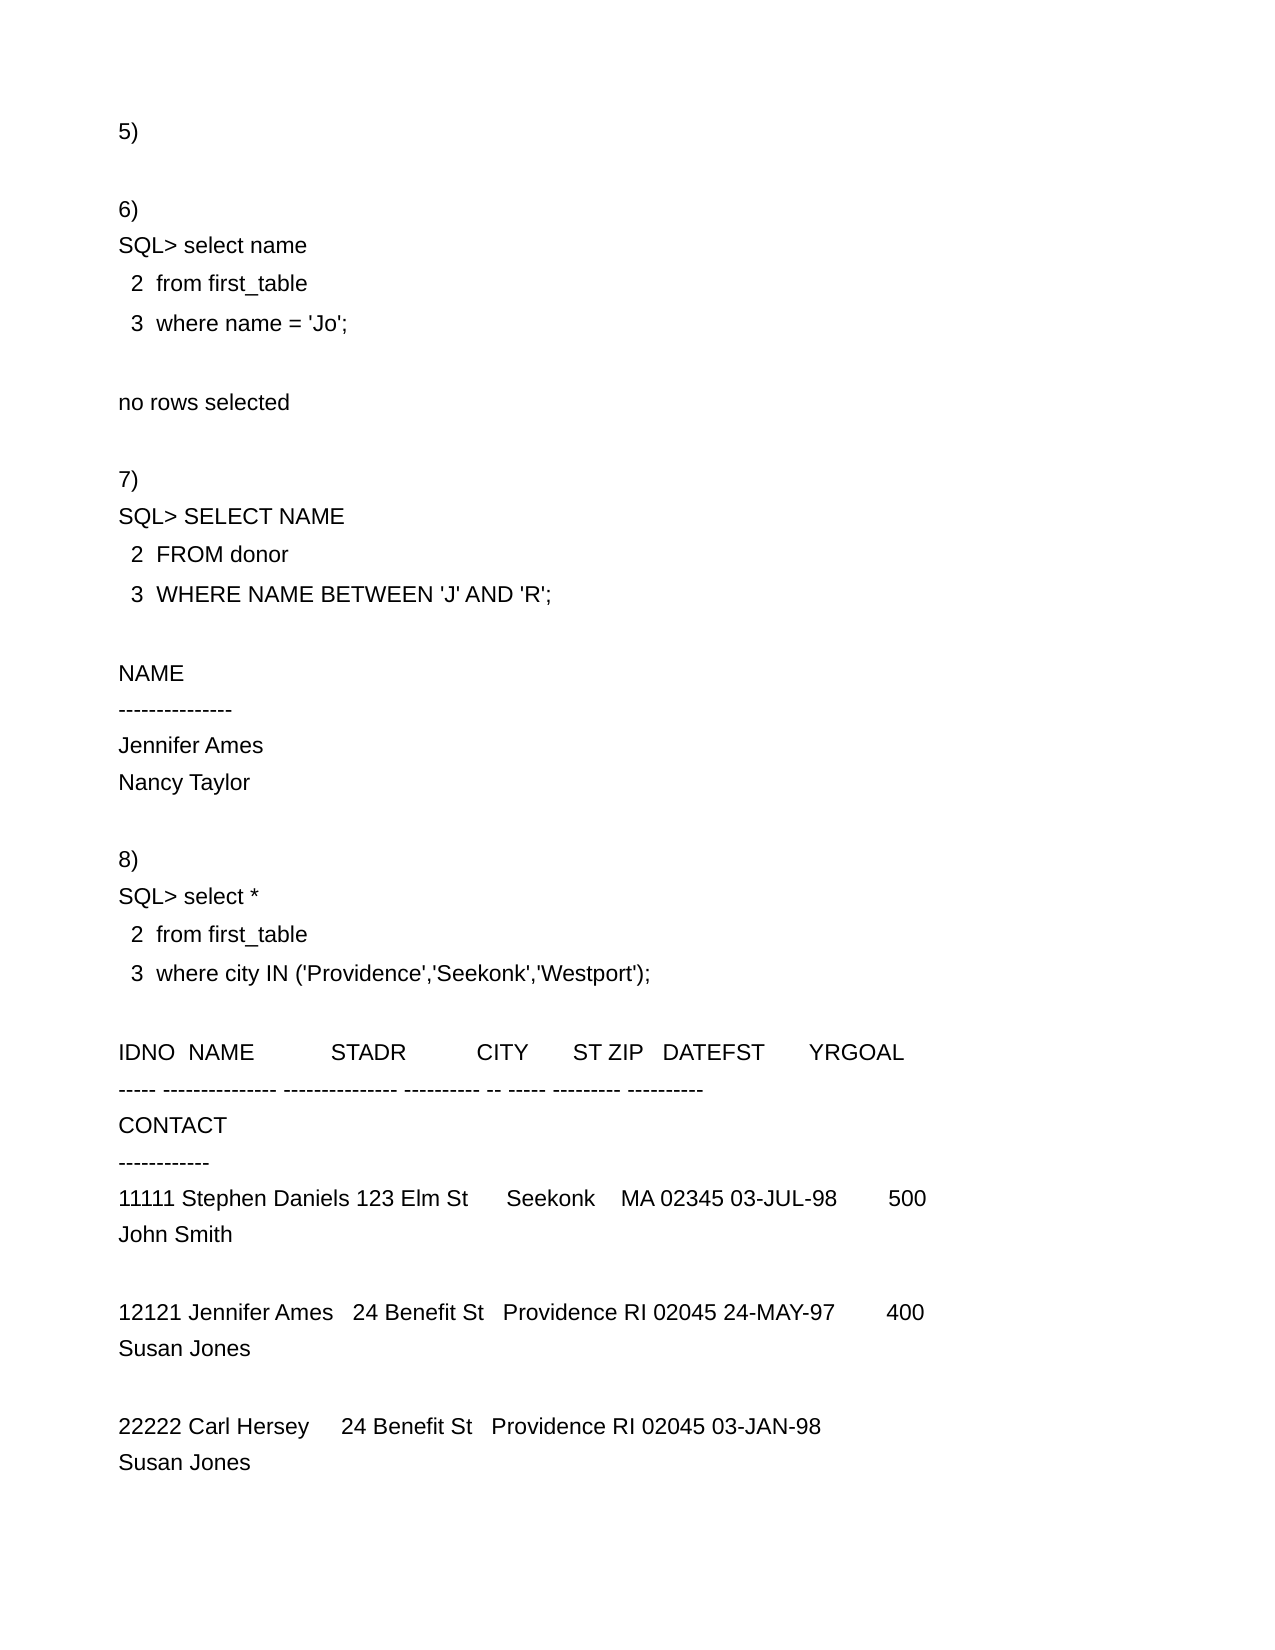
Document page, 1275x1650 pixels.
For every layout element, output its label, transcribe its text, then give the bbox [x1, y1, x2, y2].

text John Smith [118, 1221, 1157, 1247]
text 8) [118, 846, 1157, 873]
text 12121 Jennifer Ames 24 Benefit St Providence RI 02045 24-MAY-97 400 [118, 1299, 1157, 1325]
text ------------ [118, 1148, 1157, 1175]
text 2 from first_table [118, 268, 1157, 297]
text no rows selected [118, 389, 1157, 415]
text ----- --------------- --------------- ---------- -- ----- --------- ---------- [118, 1076, 1157, 1102]
text IDNO NAME STADR CITY ST ZIP DATEFST YRGOAL [118, 1039, 1157, 1066]
text SQL> SELECT NAME [118, 503, 1157, 529]
text SQL> select * [118, 883, 1157, 909]
text CONTACT [118, 1112, 1157, 1138]
text Susan Jones [118, 1449, 1157, 1475]
text 3 where name = 'Jo'; [118, 308, 1157, 337]
text --------------- [118, 696, 1157, 722]
text 2 FROM donor [118, 539, 1157, 568]
text 11111 Stephen Daniels 123 Elm St Seekonk MA 02345 03-JUL-98 500 [118, 1185, 1157, 1211]
text 22222 Carl Hersey 24 Benefit St Providence RI 02045 03-JAN-98 [118, 1413, 1157, 1439]
text NAME [118, 659, 1157, 686]
text 3 where city IN ('Providence','Seekonk','Westport'); [118, 958, 1157, 987]
text Susan Jones [118, 1335, 1157, 1361]
text Jennifer Ames [118, 732, 1157, 759]
text 3 WHERE NAME BETWEEN 'J' AND 'R'; [118, 579, 1157, 607]
text 7) [118, 466, 1157, 493]
text SQL> select name [118, 232, 1157, 258]
text 2 from first_table [118, 919, 1157, 948]
text 5) [118, 118, 1157, 144]
text 6) [118, 196, 1157, 222]
text Nancy Taylor [118, 769, 1157, 795]
